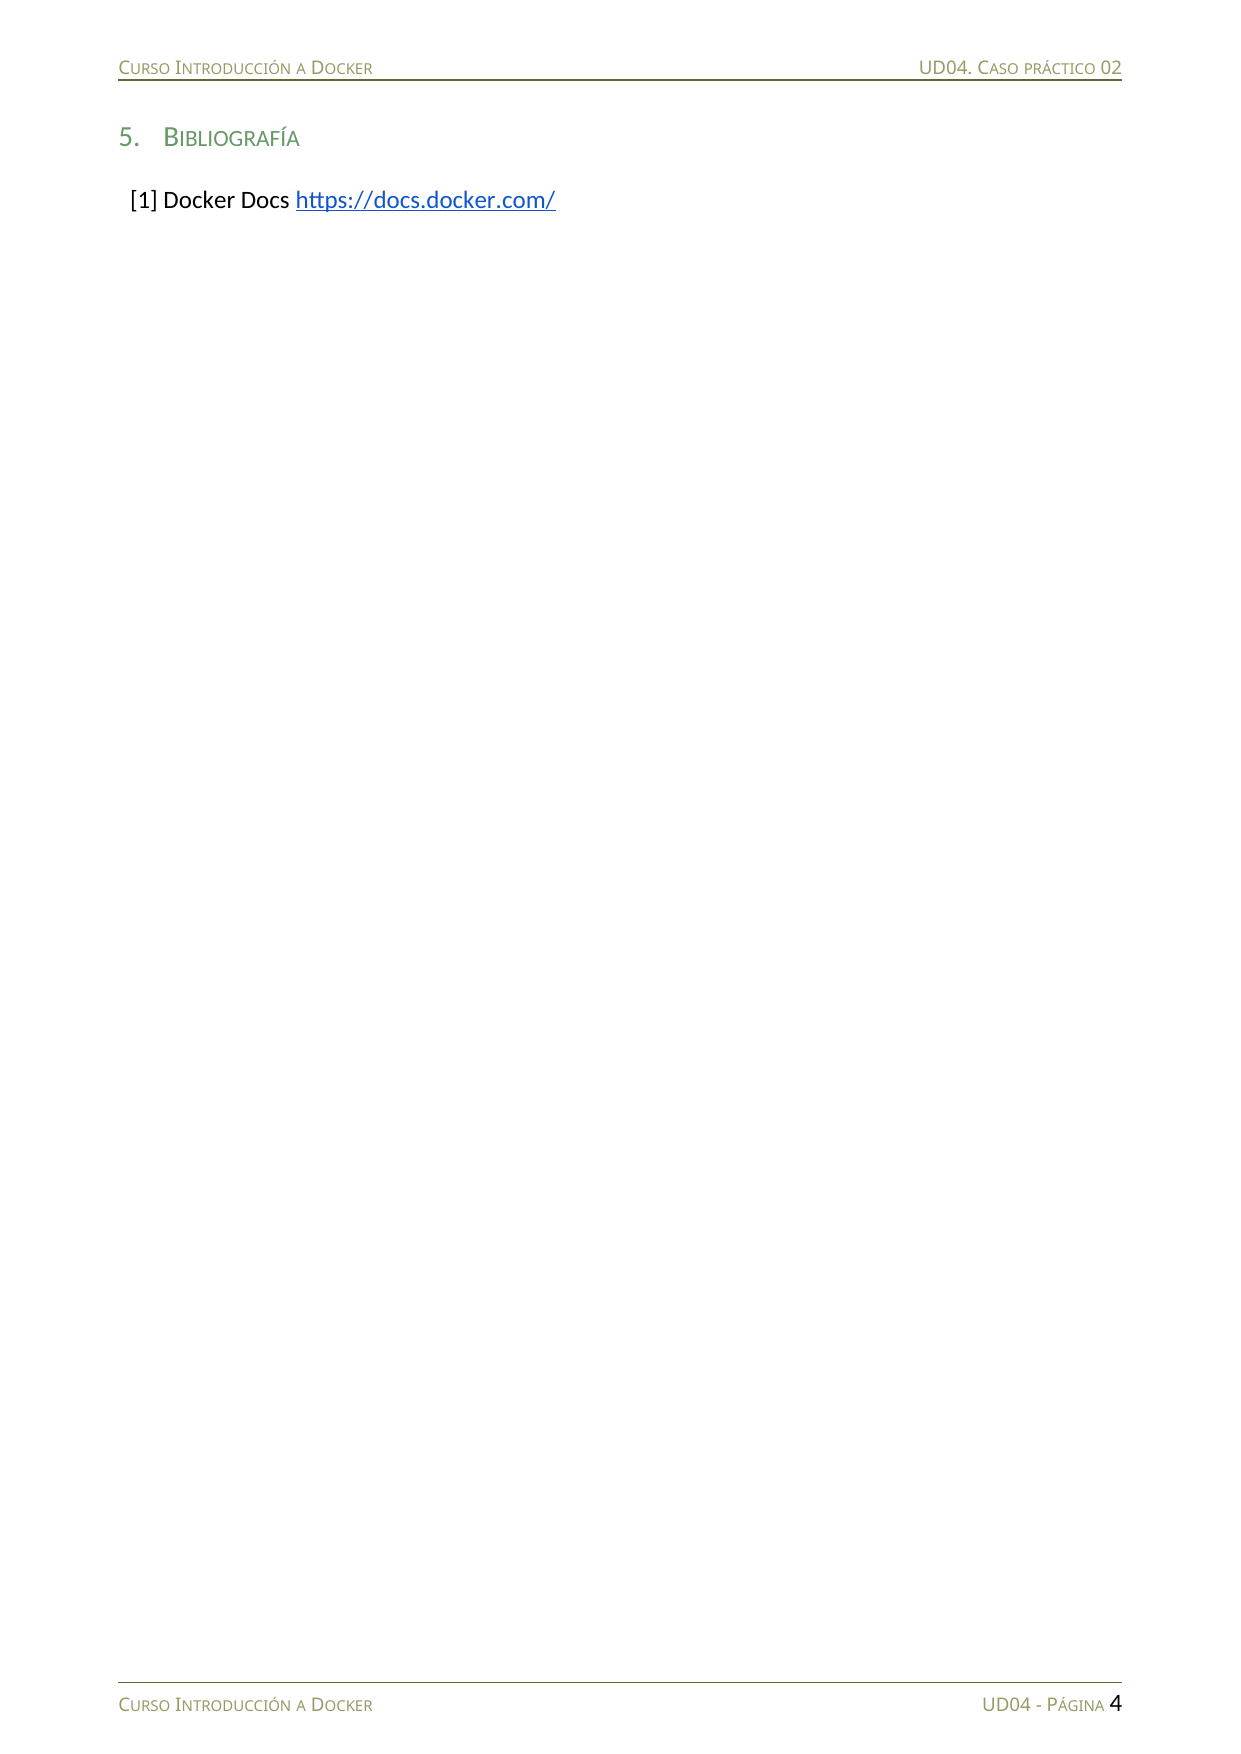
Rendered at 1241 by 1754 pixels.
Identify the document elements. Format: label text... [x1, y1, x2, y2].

subtitle Bibliografía [118, 118, 1122, 154]
text [1] Docker Docs https://docs.docker.com/ [118, 184, 1122, 214]
